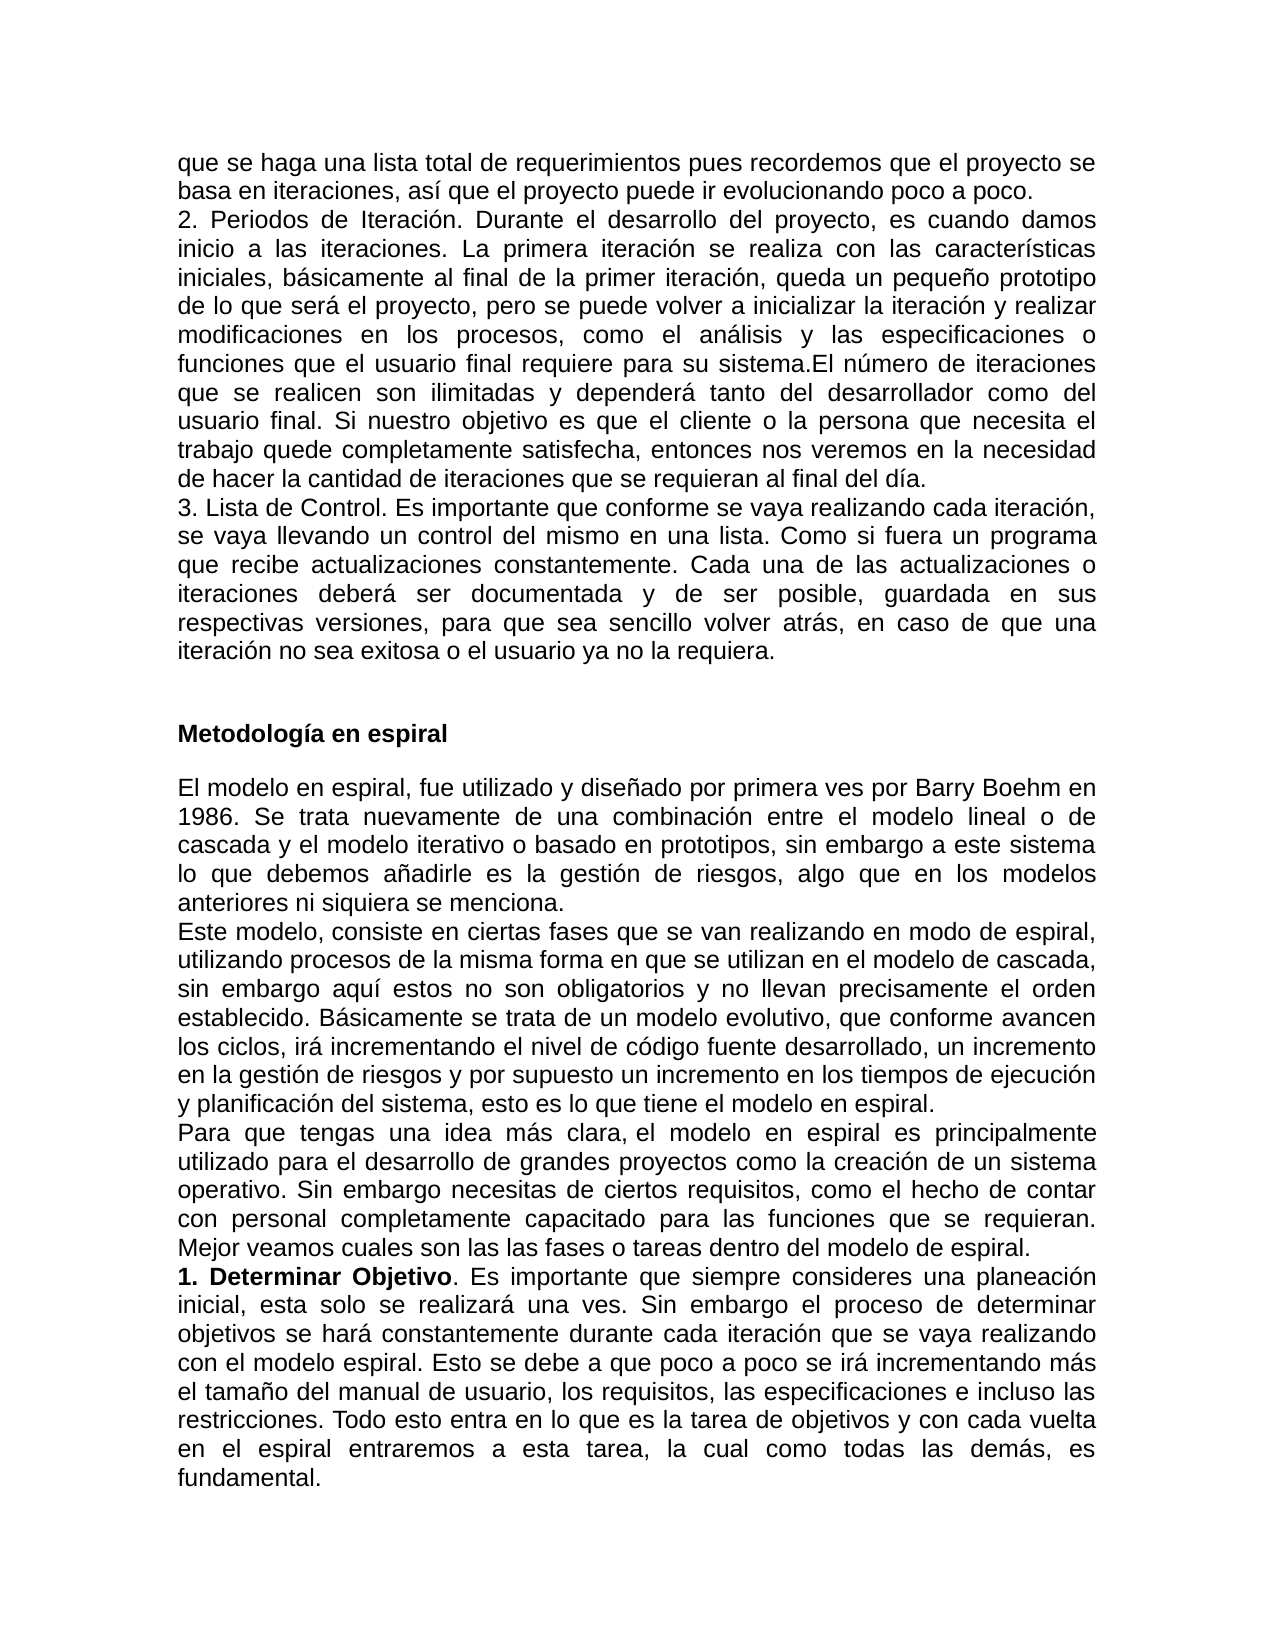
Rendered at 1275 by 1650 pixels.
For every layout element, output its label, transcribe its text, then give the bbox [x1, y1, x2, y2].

text 3. Lista de Control. Es importante que conforme se vaya realizando cada iteración, se vaya llevando un control del mismo en una lista. Como si fuera un programa que recibe actualizaciones constantemente. Cada una de las actualizaciones o iteraciones deberá ser documentada y de ser posible, guardada en sus respectivas versiones, para que sea sencillo volver atrás, en caso de que una iteración no sea exitosa o el usuario ya no la requiera. [177, 493, 1098, 665]
text Este modelo, consiste en ciertas fases que se van realizando en modo de espiral, utilizando procesos de la misma forma en que se utilizan en el modelo de cascada, sin embargo aquí estos no son obligatorios y no llevan precisamente el orden establecido. Básicamente se trata de un modelo evolutivo, que conforme avancen los ciclos, irá incrementando el nivel de código fuente desarrollado, un incremento en la gestión de riesgos y por supuesto un incremento en los tiempos de ejecución y planificación del sistema, esto es lo que tiene el modelo en espiral. [177, 917, 1098, 1118]
text que se haga una lista total de requerimientos pues recordemos que el proyecto se basa en iteraciones, así que el proyecto puede ir evolucionando poco a poco. [177, 148, 1098, 205]
text 2. Periodos de Iteración. Durante el desarrollo del proyecto, es cuando damos inicio a las iteraciones. La primera iteración se realiza con las características iniciales, básicamente al final de la primer iteración, queda un pequeño prototipo de lo que será el proyecto, pero se puede volver a inicializar la iteración y realizar modificaciones en los procesos, como el análisis y las especificaciones o funciones que el usuario final requiere para su sistema.El número de iteraciones que se realicen son ilimitadas y dependerá tanto del desarrollador como del usuario final. Si nuestro objetivo es que el cliente o la persona que necesita el trabajo quede completamente satisfecha, entonces nos veremos en la necesidad de hacer la cantidad de iteraciones que se requieran al final del día. [177, 205, 1098, 493]
text Para que tengas una idea más clara, el modelo en espiral es principalmente utilizado para el desarrollo de grandes proyectos como la creación de un sistema operativo. Sin embargo necesitas de ciertos requisitos, como el hecho de contar con personal completamente capacitado para las funciones que se requieran. Mejor veamos cuales son las las fases o tareas dentro del modelo de espiral. [177, 1118, 1098, 1262]
text El modelo en espiral, fue utilizado y diseñado por primera ves por Barry Boehm en 1986. Se trata nuevamente de una combinación entre el modelo lineal o de cascada y el modelo iterativo o basado en prototipos, sin embargo a este sistema lo que debemos añadirle es la gestión de riesgos, algo que en los modelos anteriores ni siquiera se menciona. [177, 773, 1098, 917]
text 1. Determinar Objetivo. Es importante que siempre consideres una planeación inicial, esta solo se realizará una ves. Sin embargo el proceso de determinar objetivos se hará constantemente durante cada iteración que se vaya realizando con el modelo espiral. Esto se debe a que poco a poco se irá incrementando más el tamaño del manual de usuario, los requisitos, las especificaciones e incluso las restricciones. Todo esto entra en lo que es la tarea de objetivos y con cada vuelta en el espiral entraremos a esta tarea, la cual como todas las demás, es fundamental. [177, 1262, 1098, 1492]
text Metodología en espiral [177, 719, 1098, 748]
